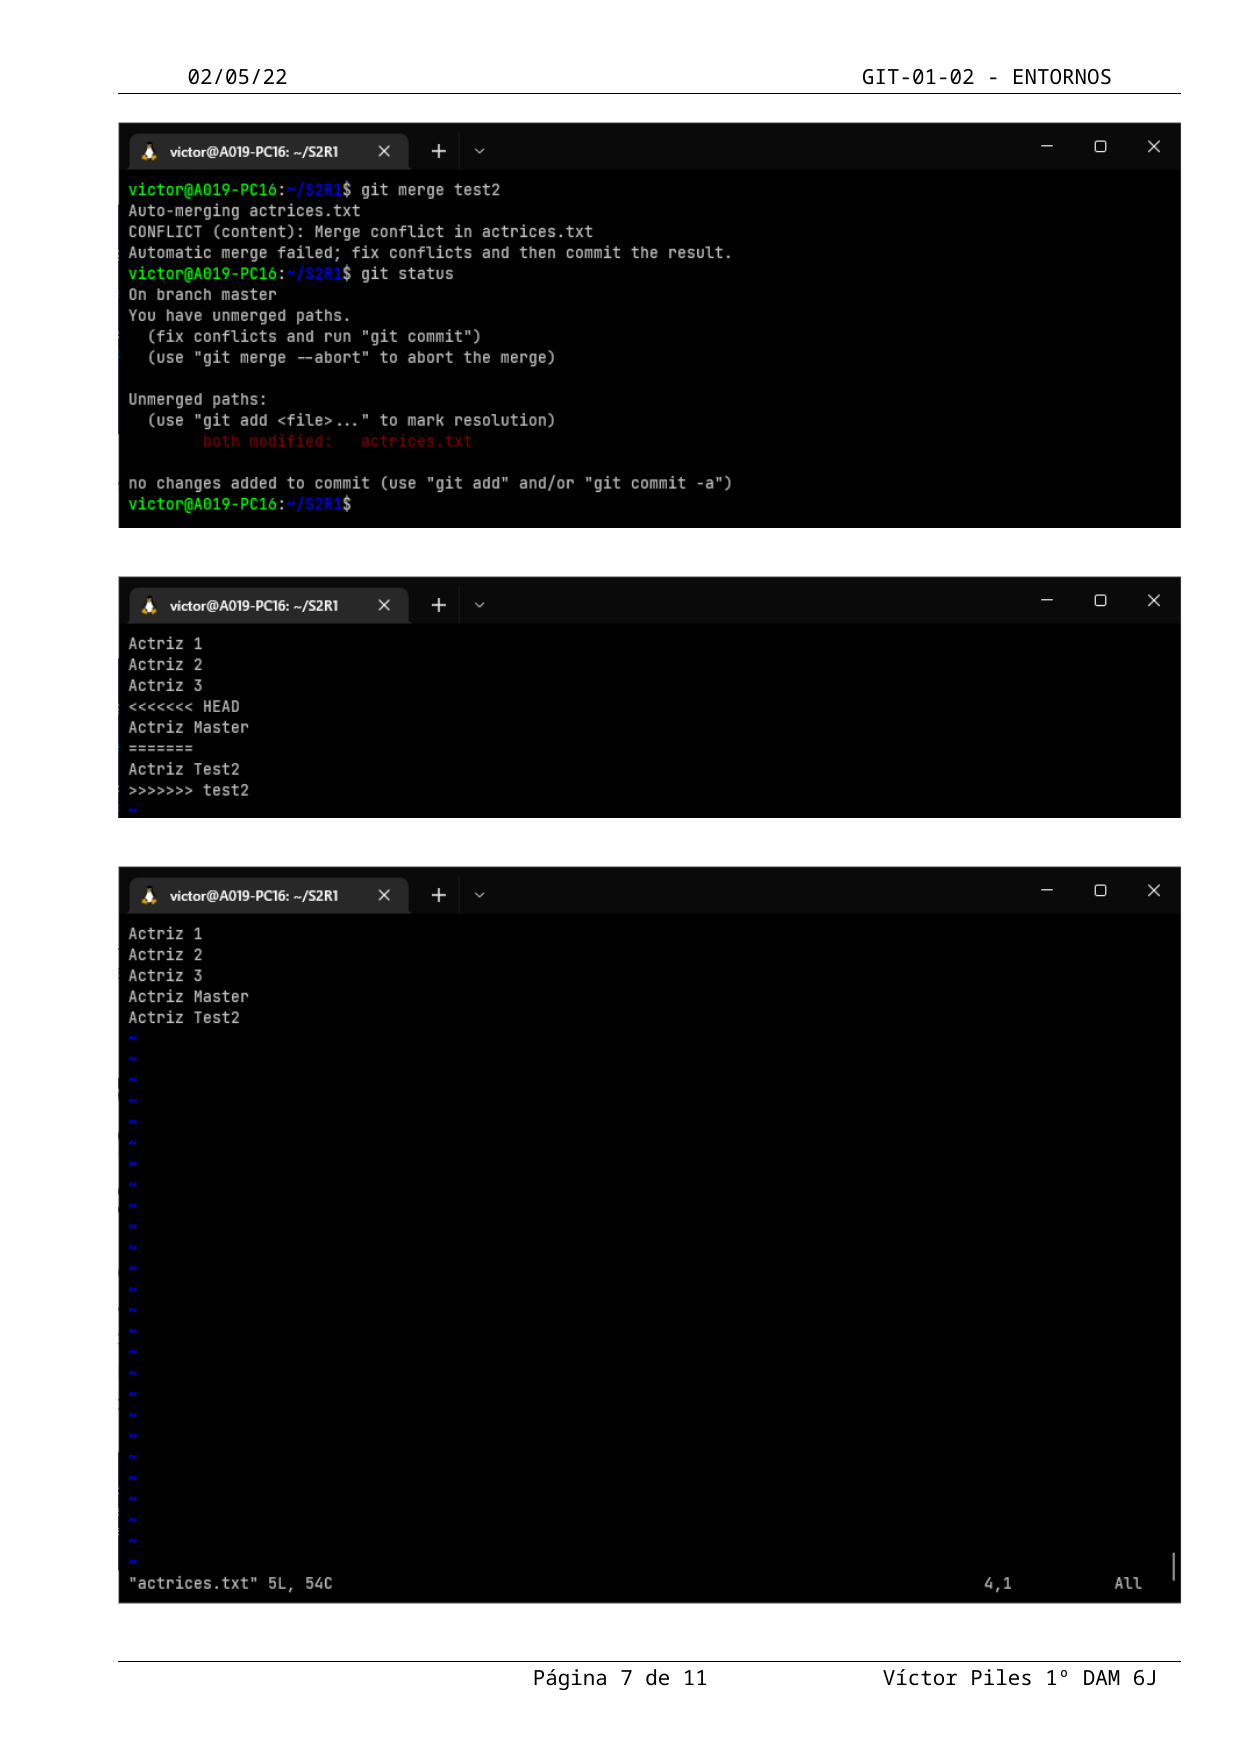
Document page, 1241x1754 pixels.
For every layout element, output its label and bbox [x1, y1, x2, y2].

picture [118, 122, 1182, 528]
picture [118, 866, 1182, 1604]
picture [118, 576, 1182, 818]
